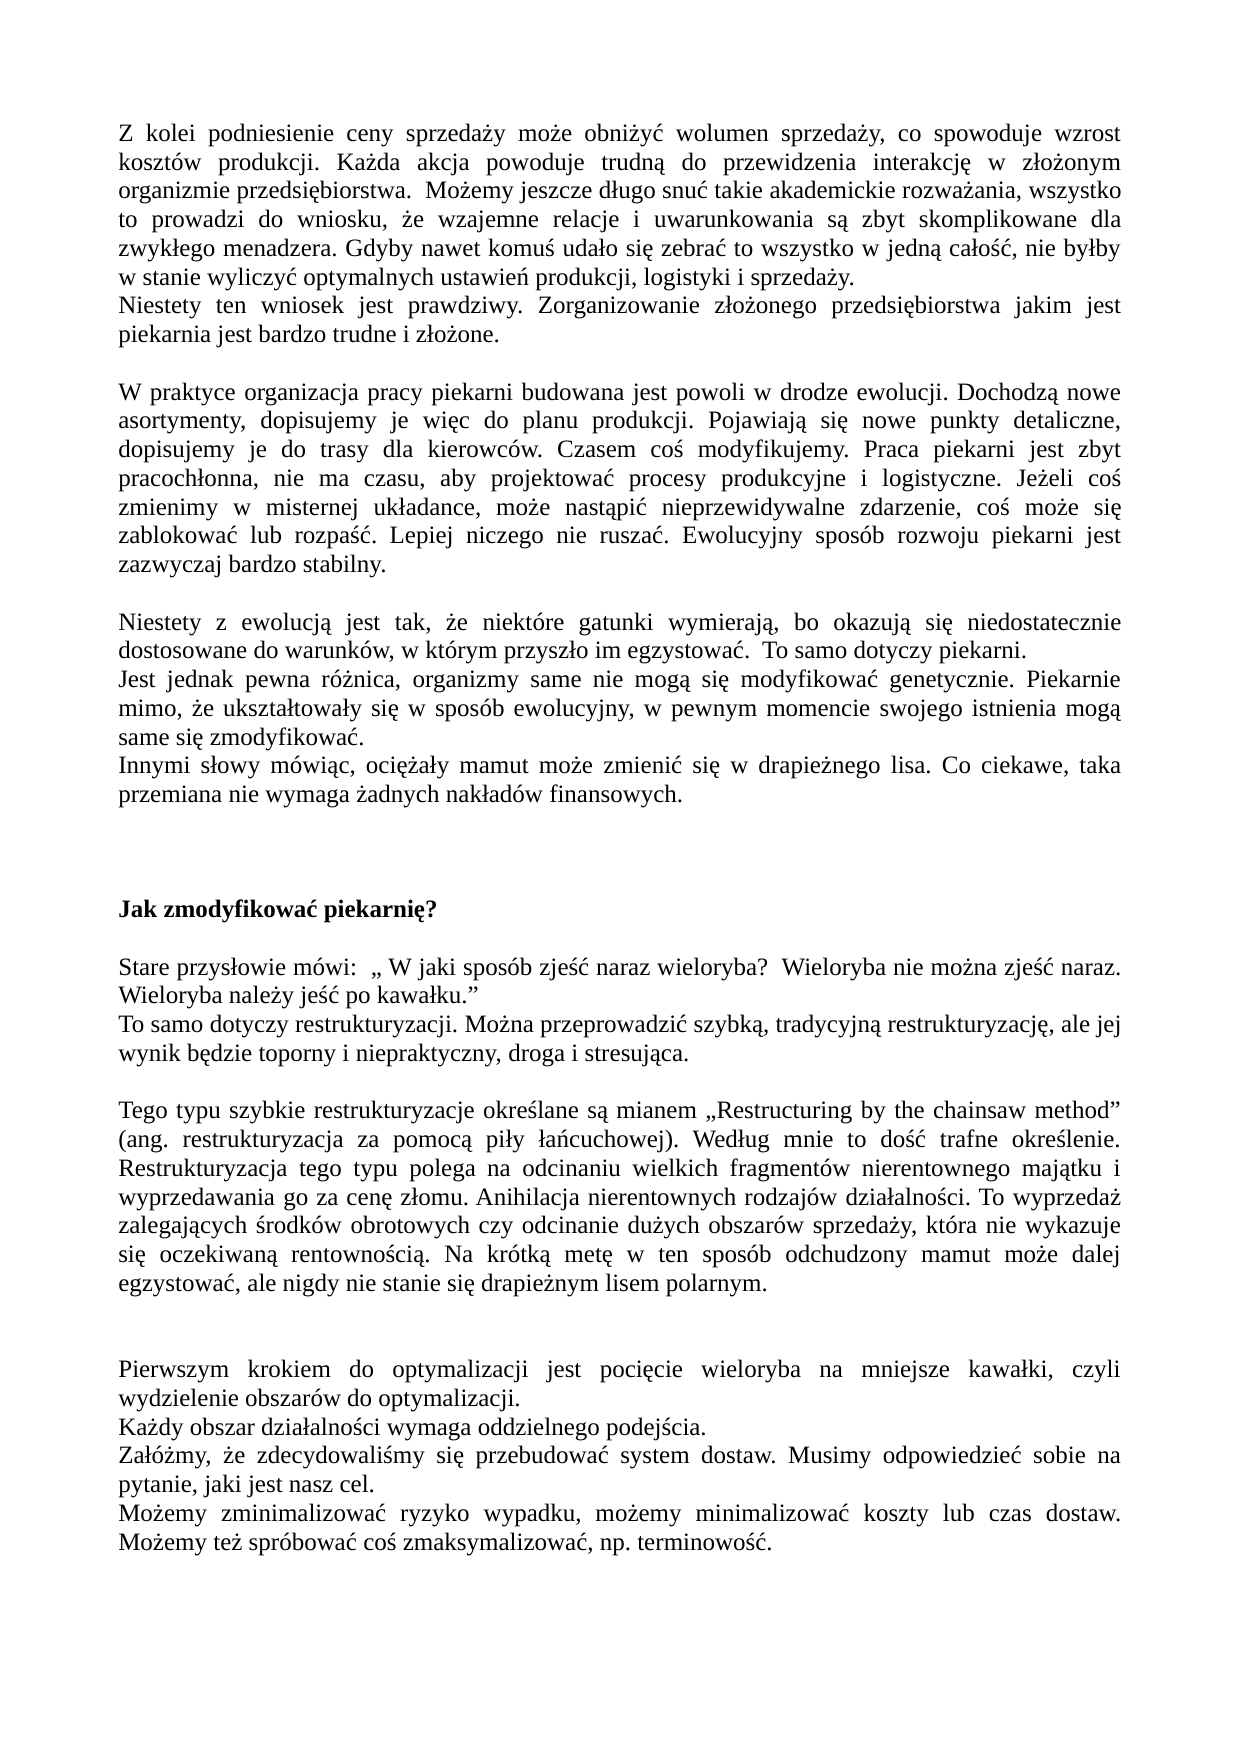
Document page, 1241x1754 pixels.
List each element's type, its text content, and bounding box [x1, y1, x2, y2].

text To samo dotyczy restrukturyzacji. Można przeprowadzić szybką, tradycyjną restrukturyzację, ale jej wynik będzie toporny i niepraktyczny, droga i stresująca. [118, 1009, 1122, 1067]
text Z kolei podniesienie ceny sprzedaży może obniżyć wolumen sprzedaży, co spowoduje wzrost kosztów produkcji. Każda akcja powoduje trudną do przewidzenia interakcję w złożonym organizmie przedsiębiorstwa. Możemy jeszcze długo snuć takie akademickie rozważania, wszystko to prowadzi do wniosku, że wzajemne relacje i uwarunkowania są zbyt skomplikowane dla zwykłego menadzera. Gdyby nawet komuś udało się zebrać to wszystko w jedną całość, nie byłby w stanie wyliczyć optymalnych ustawień produkcji, logistyki i sprzedaży. [118, 118, 1122, 291]
text Jak zmodyfikować piekarnię? [118, 894, 1122, 923]
text Możemy zminimalizować ryzyko wypadku, możemy minimalizować koszty lub czas dostaw. Możemy też spróbować coś zmaksymalizować, np. terminowość. [118, 1498, 1122, 1556]
text Pierwszym krokiem do optymalizacji jest pocięcie wieloryba na mniejsze kawałki, czyli wydzielenie obszarów do optymalizacji. [118, 1354, 1122, 1412]
text Innymi słowy mówiąc, ociężały mamut może zmienić się w drapieżnego lisa. Co ciekawe, taka przemiana nie wymaga żadnych nakładów finansowych. [118, 751, 1122, 808]
text Stare przysłowie mówi: „ W jaki sposób zjeść naraz wieloryba? Wieloryba nie można zjeść naraz. Wieloryba należy jeść po kawałku.” [118, 952, 1122, 1009]
text Niestety z ewolucją jest tak, że niektóre gatunki wymierają, bo okazują się niedostatecznie dostosowane do warunków, w którym przyszło im egzystować. To samo dotyczy piekarni. [118, 607, 1122, 664]
text Każdy obszar działalności wymaga oddzielnego podejścia. [118, 1412, 1122, 1441]
text W praktyce organizacja pracy piekarni budowana jest powoli w drodze ewolucji. Dochodzą nowe asortymenty, dopisujemy je więc do planu produkcji. Pojawiają się nowe punkty detaliczne, dopisujemy je do trasy dla kierowców. Czasem coś modyfikujemy. Praca piekarni jest zbyt pracochłonna, nie ma czasu, aby projektować procesy produkcyjne i logistyczne. Jeżeli coś zmienimy w misternej układance, może nastąpić nieprzewidywalne zdarzenie, coś może się zablokować lub rozpaść. Lepiej niczego nie ruszać. Ewolucyjny sposób rozwoju piekarni jest zazwyczaj bardzo stabilny. [118, 377, 1122, 578]
text Tego typu szybkie restrukturyzacje określane są mianem „Restructuring by the chainsaw method” (ang. restrukturyzacja za pomocą piły łańcuchowej). Według mnie to dość trafne określenie. Restrukturyzacja tego typu polega na odcinaniu wielkich fragmentów nierentownego majątku i wyprzedawania go za cenę złomu. Anihilacja nierentownych rodzajów działalności. To wyprzedaż zalegających środków obrotowych czy odcinanie dużych obszarów sprzedaży, która nie wykazuje się oczekiwaną rentownością. Na krótką metę w ten sposób odchudzony mamut może dalej egzystować, ale nigdy nie stanie się drapieżnym lisem polarnym. [118, 1096, 1122, 1297]
text Załóżmy, że zdecydowaliśmy się przebudować system dostaw. Musimy odpowiedzieć sobie na pytanie, jaki jest nasz cel. [118, 1441, 1122, 1498]
text Niestety ten wniosek jest prawdziwy. Zorganizowanie złożonego przedsiębiorstwa jakim jest piekarnia jest bardzo trudne i złożone. [118, 291, 1122, 348]
text Jest jednak pewna różnica, organizmy same nie mogą się modyfikować genetycznie. Piekarnie mimo, że ukształtowały się w sposób ewolucyjny, w pewnym momencie swojego istnienia mogą same się zmodyfikować. [118, 664, 1122, 751]
